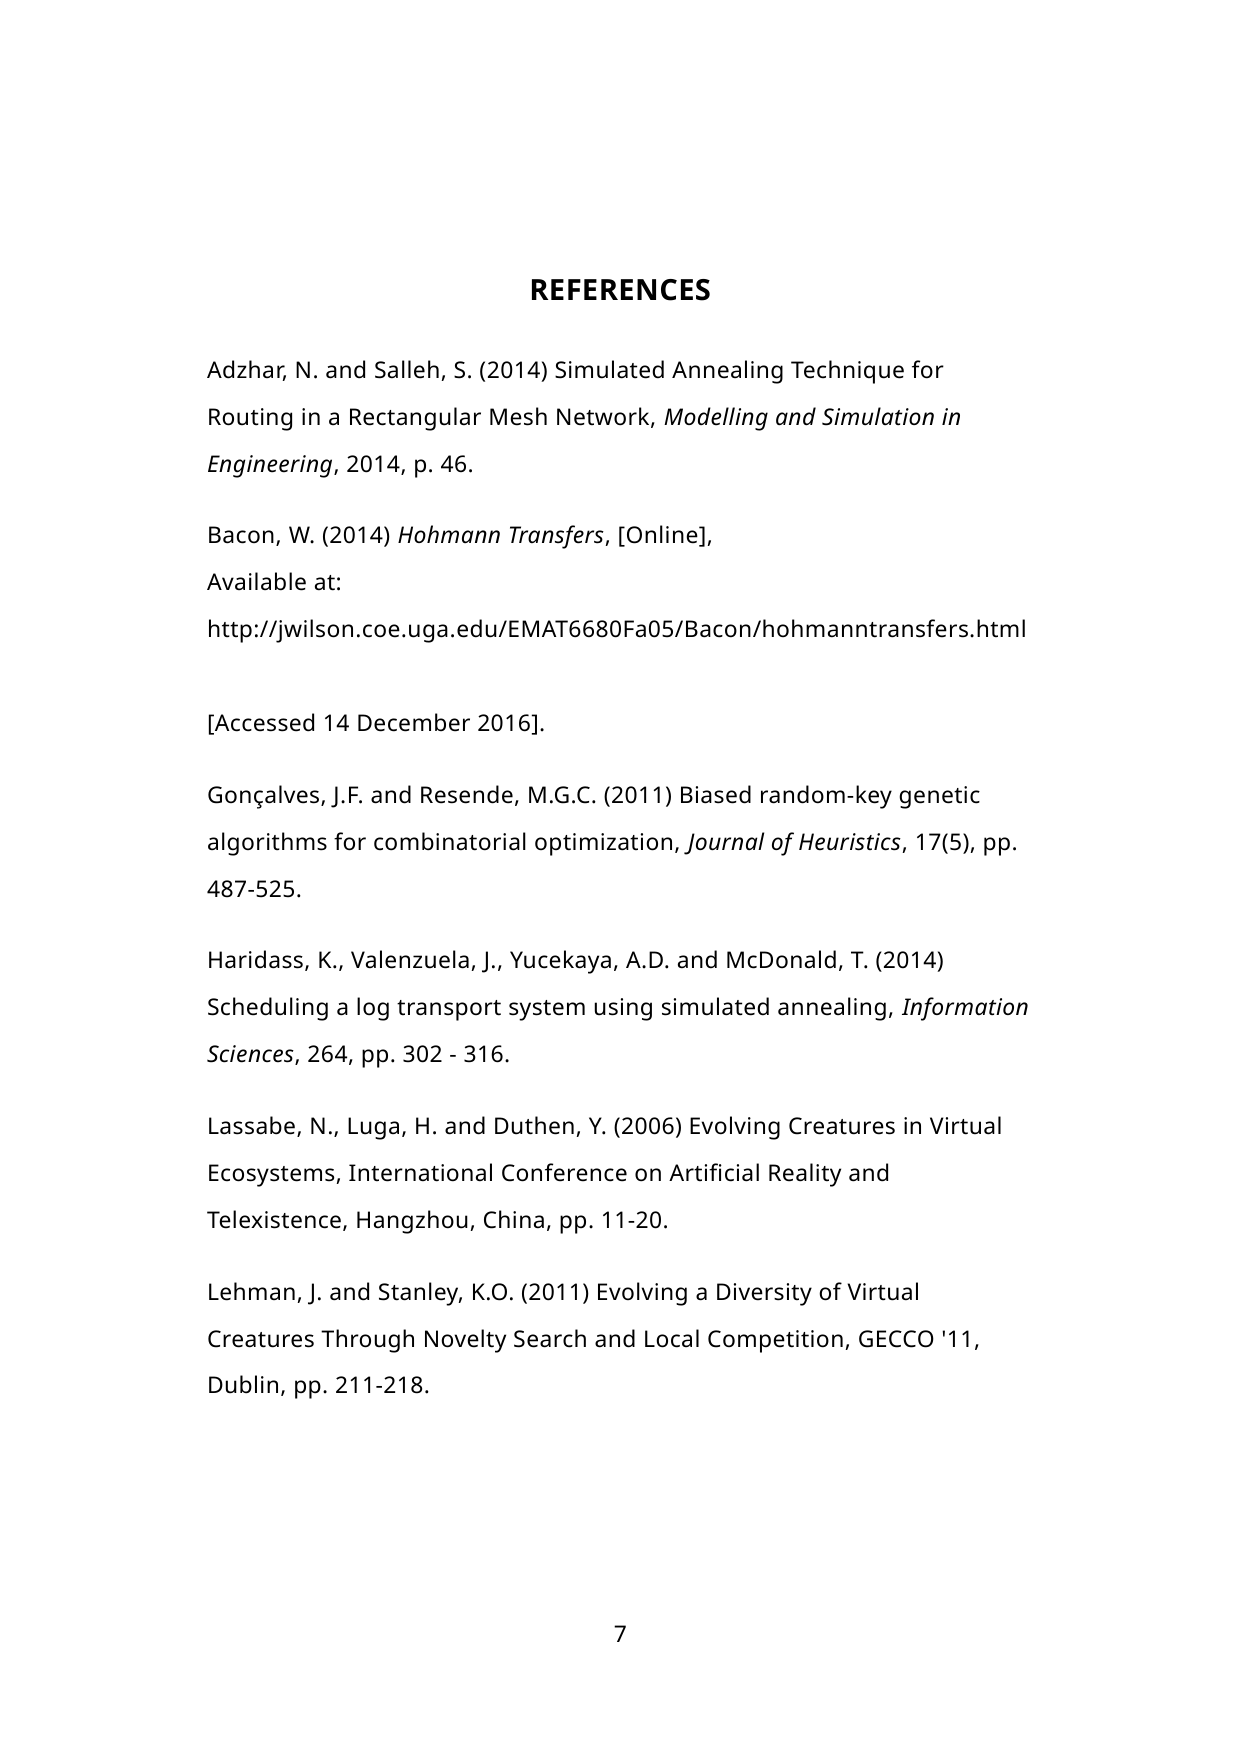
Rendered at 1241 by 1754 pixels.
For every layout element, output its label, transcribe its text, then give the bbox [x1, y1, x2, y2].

text Bacon, W. (2014) Hohmann Transfers, [Online], Available at: http://jwilson.coe.uga.edu/EMAT6680Fa05/Bacon/hohmanntransfers.html [Accessed 14 December 2016]. [207, 519, 1033, 738]
text Haridass, K., Valenzuela, J., Yucekaya, A.D. and McDonald, T. (2014) Scheduling a log transport system using simulated annealing, Information Sciences, 264, pp. 302 - 316. [207, 944, 1033, 1069]
text Gonçalves, J.F. and Resende, M.G.C. (2011) Biased random-key genetic algorithms for combinatorial optimization, Journal of Heuristics, 17(5), pp. 487-525. [207, 779, 1033, 904]
text Adzhar, N. and Salleh, S. (2014) Simulated Annealing Technique for Routing in a Rectangular Mesh Network, Modelling and Simulation in Engineering, 2014, p. 46. [207, 354, 1033, 479]
subtitle References [207, 269, 1033, 309]
text Lassabe, N., Luga, H. and Duthen, Y. (2006) Evolving Creatures in Virtual Ecosystems, International Conference on Artificial Reality and Telexistence, Hangzhou, China, pp. 11-20. [207, 1110, 1033, 1235]
text Lehman, J. and Stanley, K.O. (2011) Evolving a Diversity of Virtual Creatures Through Novelty Search and Local Competition, GECCO '11, Dublin, pp. 211-218. [207, 1276, 1033, 1401]
